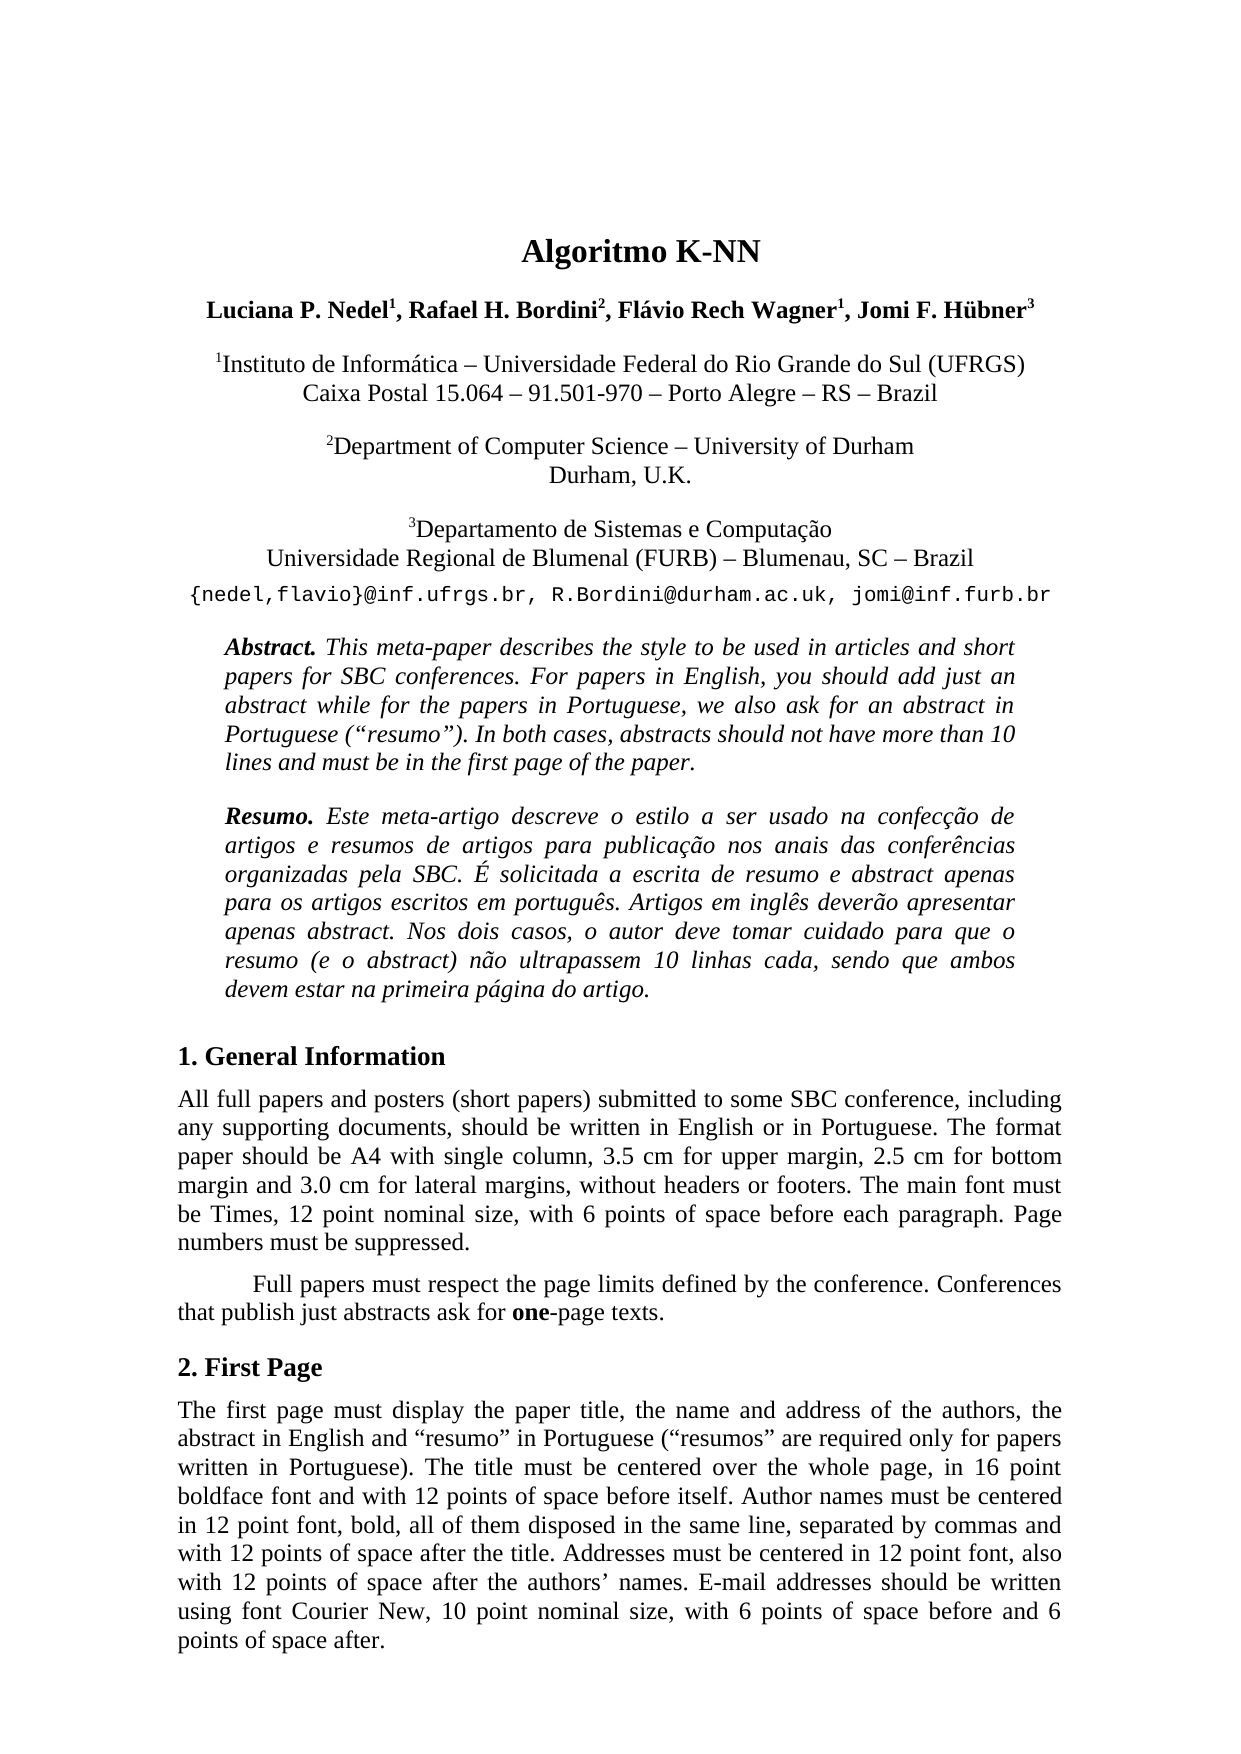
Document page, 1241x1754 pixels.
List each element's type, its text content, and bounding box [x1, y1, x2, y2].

subtitle 1. General Information [177, 1040, 1063, 1071]
text All full papers and posters (short papers) submitted to some SBC conference, including any supporting documents, should be written in English or in Portuguese. The format paper should be A4 with single column, 3.5 cm for upper margin, 2.5 cm for bottom margin and 3.0 cm for lateral margins, without headers or footers. The main font must be Times, 12 point nominal size, with 6 points of space before each paragraph. Page numbers must be suppressed. [177, 1084, 1063, 1256]
subtitle Algoritmo K-NN [177, 232, 1063, 270]
text Abstract. This meta-paper describes the style to be used in articles and short papers for SBC conferences. For papers in English, you should add just an abstract while for the papers in Portuguese, we also ask for an abstract in Portuguese (“resumo”). In both cases, abstracts should not have more than 10 lines and must be in the first page of the paper. [224, 632, 1016, 776]
text 3Departamento de Sistemas e Computação Universidade Regional de Blumenal (FURB) – Blumenau, SC – Brazil [177, 514, 1063, 571]
subtitle 2. First Page [177, 1351, 1063, 1382]
text Full papers must respect the page limits defined by the conference. Conferences that publish just abstracts ask for one-page texts. [177, 1269, 1063, 1326]
text 1Instituto de Informática – Universidade Federal do Rio Grande do Sul (UFRGS) Caixa Postal 15.064 – 91.501-970 – Porto Alegre – RS – Brazil [177, 349, 1063, 406]
text Luciana P. Nedel1, Rafael H. Bordini2, Flávio Rech Wagner1, Jomi F. Hübner3 [177, 295, 1063, 324]
text {nedel,flavio}@inf.ufrgs.br, R.Bordini@durham.ac.uk, jomi@inf.furb.br [177, 584, 1063, 607]
text 2Department of Computer Science – University of Durham Durham, U.K. [177, 431, 1063, 489]
text Resumo. Este meta-artigo descreve o estilo a ser usado na confecção de artigos e resumos de artigos para publicação nos anais das conferências organizadas pela SBC. É solicitada a escrita de resumo e abstract apenas para os artigos escritos em português. Artigos em inglês deverão apresentar apenas abstract. Nos dois casos, o autor deve tomar cuidado para que o resumo (e o abstract) não ultrapassem 10 linhas cada, sendo que ambos devem estar na primeira página do artigo. [224, 801, 1016, 1002]
text The first page must display the paper title, the name and address of the authors, the abstract in English and “resumo” in Portuguese (“resumos” are required only for papers written in Portuguese). The title must be centered over the whole page, in 16 point boldface font and with 12 points of space before itself. Author names must be centered in 12 point font, bold, all of them disposed in the same line, separated by commas and with 12 points of space after the title. Addresses must be centered in 12 point font, also with 12 points of space after the authors’ names. E-mail addresses should be written using font Courier New, 10 point nominal size, with 6 points of space before and 6 points of space after. [177, 1395, 1063, 1653]
